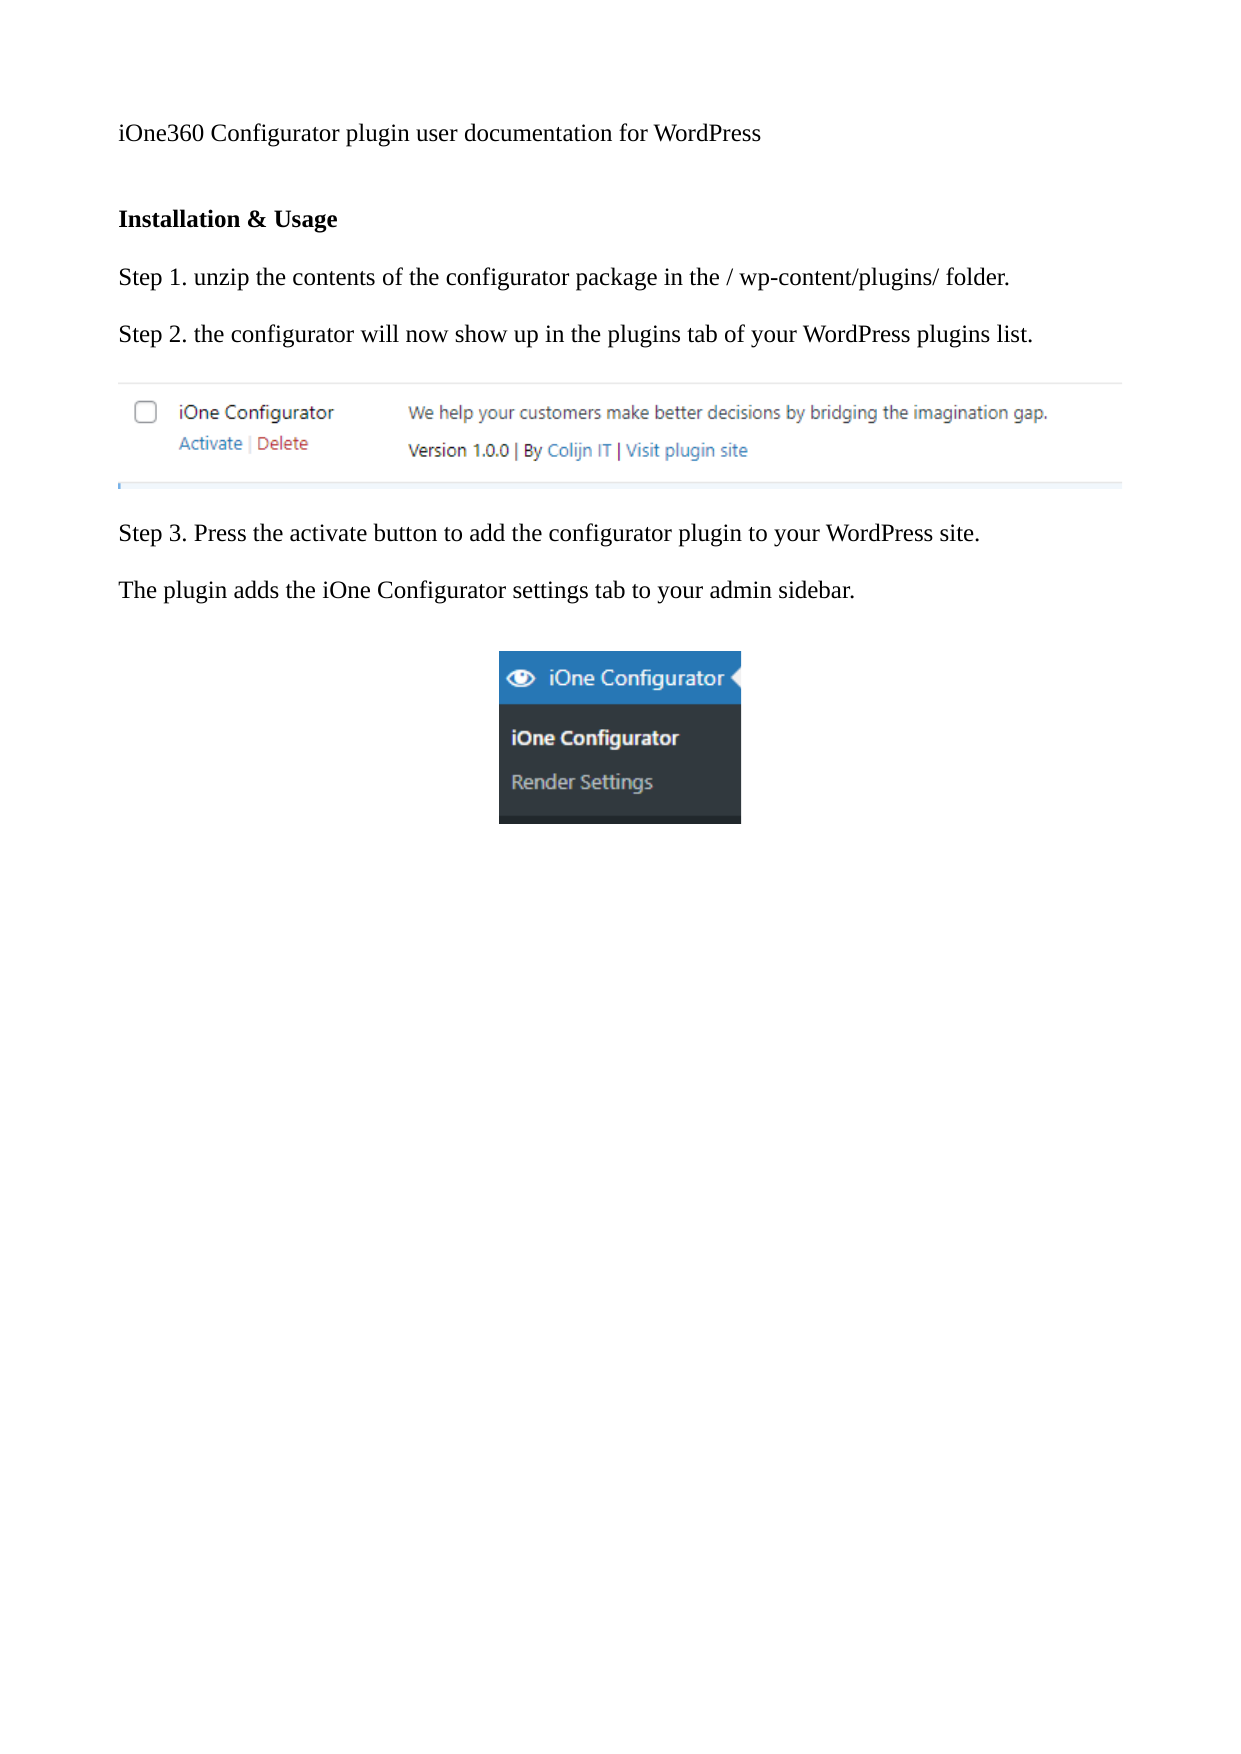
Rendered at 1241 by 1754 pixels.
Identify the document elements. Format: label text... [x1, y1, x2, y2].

picture [118, 380, 1123, 489]
text The plugin adds the iOne Configurator settings tab to your admin sidebar. [118, 575, 1122, 604]
text Step 3. Press the activate button to add the configurator plugin to your WordPress site. [118, 518, 1122, 546]
text Installation & Usage [118, 204, 1122, 233]
text iOne360 Configurator plugin user documentation for WordPress [118, 118, 1122, 147]
picture [499, 651, 742, 824]
text Step 1. unzip the contents of the configurator package in the / wp-content/plugins/ folder. [118, 262, 1122, 291]
text Step 2. the configurator will now show up in the plugins tab of your WordPress plugins list. [118, 319, 1122, 348]
